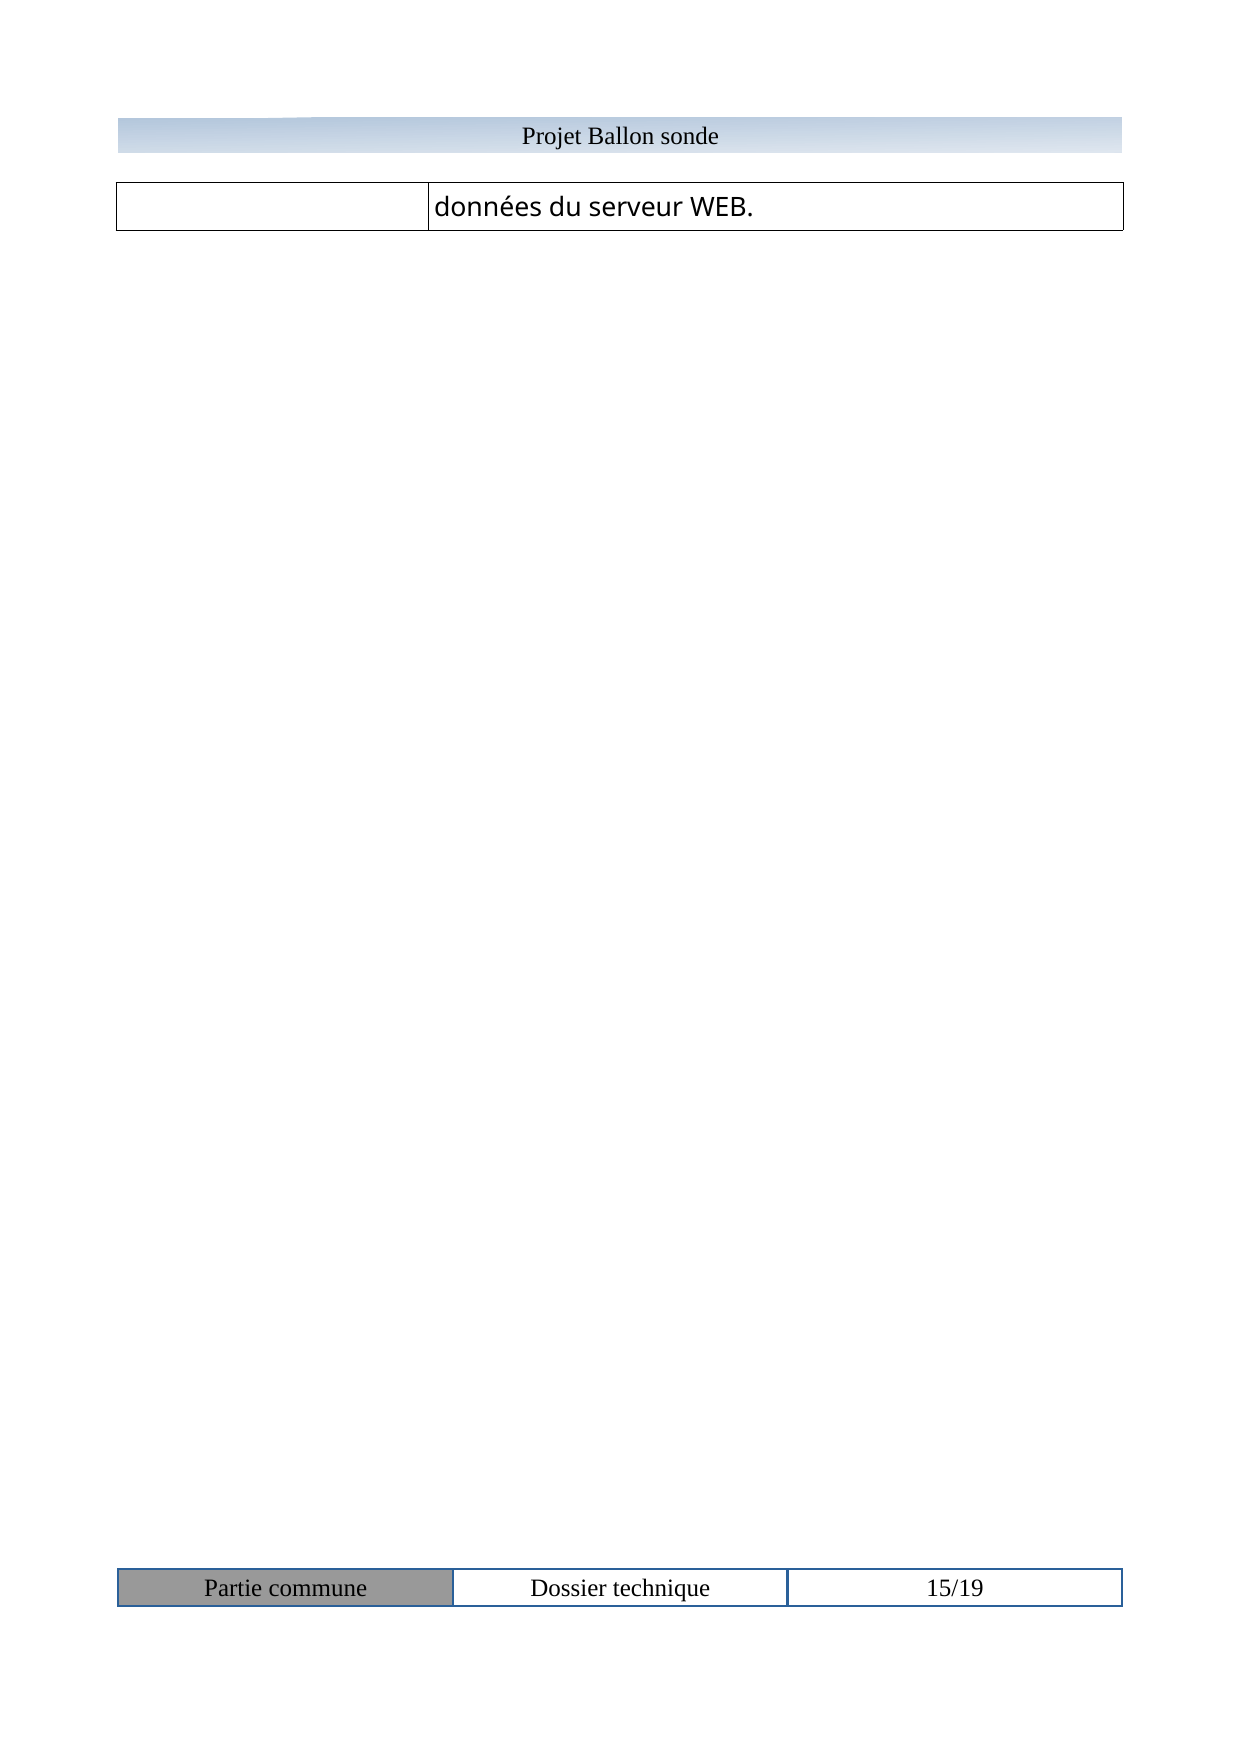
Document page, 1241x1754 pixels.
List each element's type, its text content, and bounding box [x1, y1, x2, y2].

table_cell [117, 183, 428, 230]
table_cell données du serveur WEB. [429, 183, 1123, 230]
